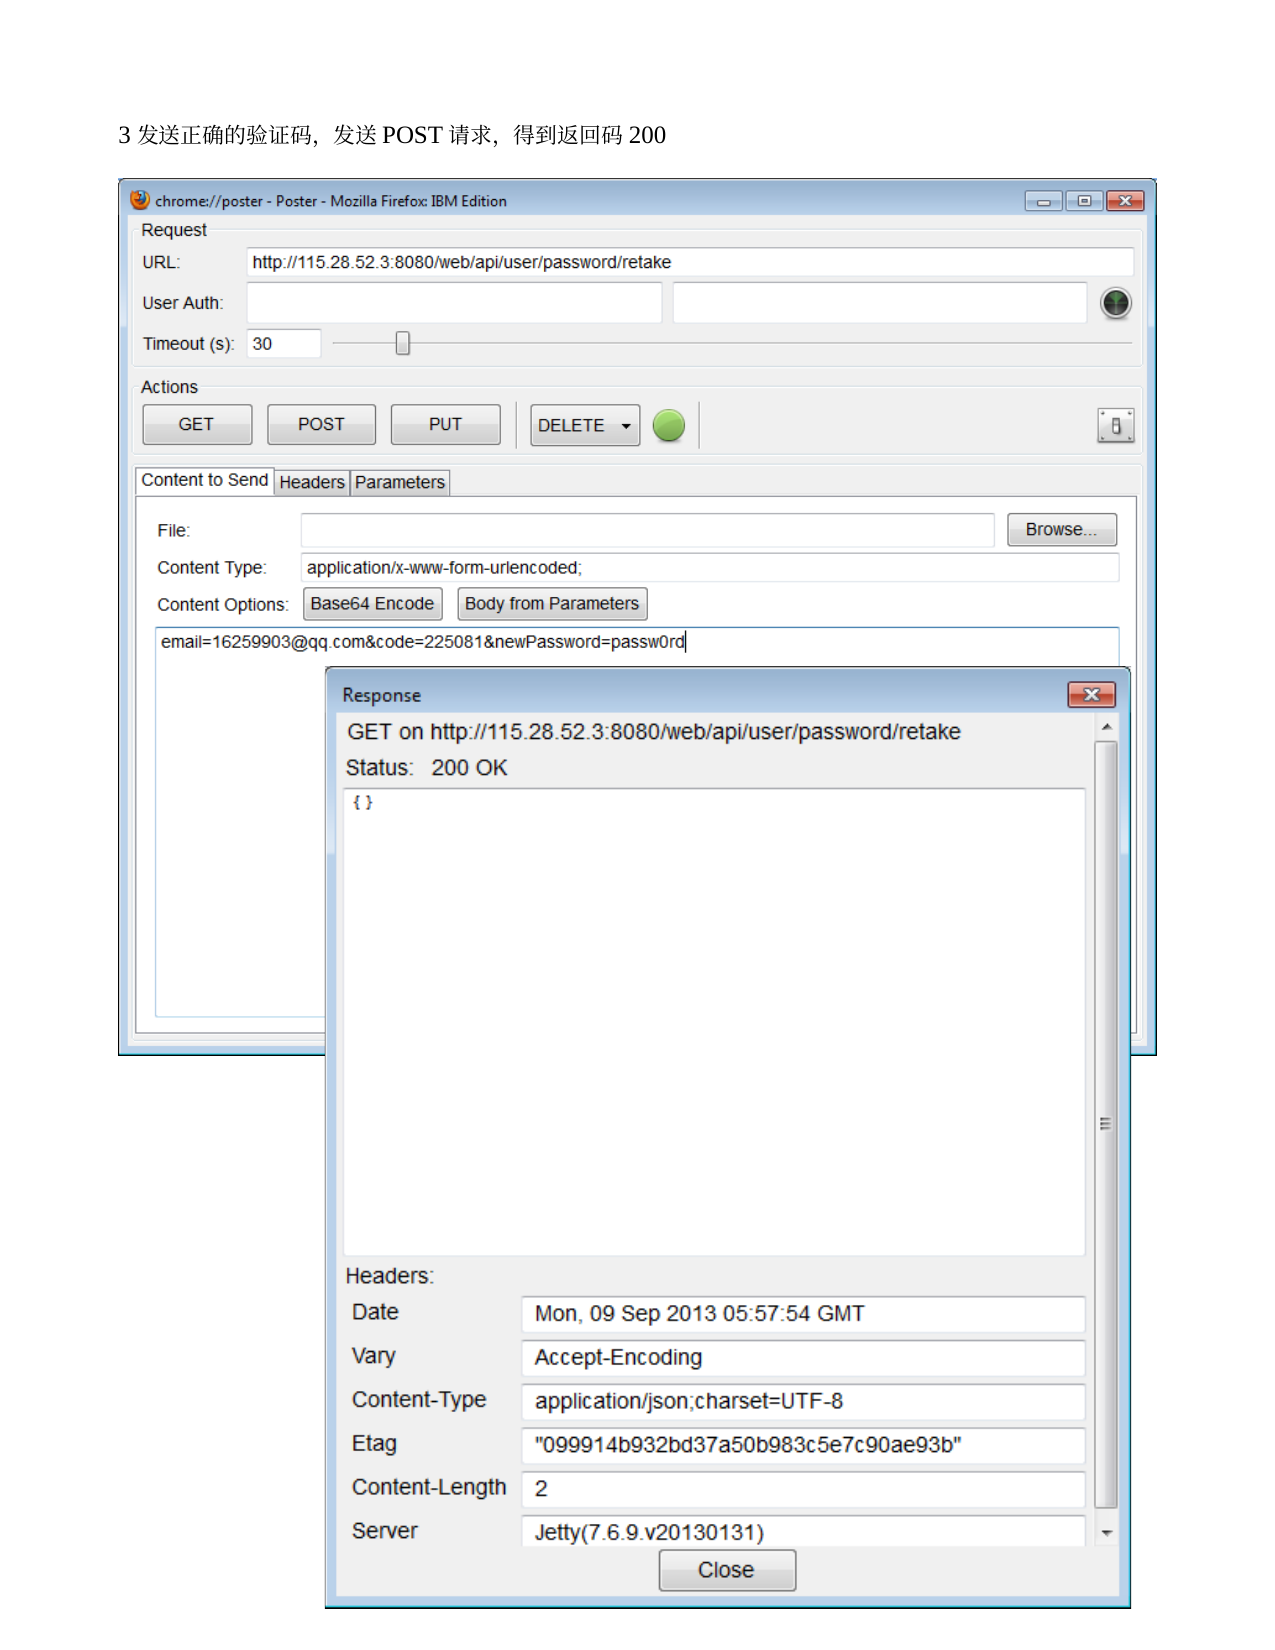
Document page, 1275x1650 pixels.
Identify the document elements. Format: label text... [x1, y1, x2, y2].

text 3 发送正确的验证码，发送POST请求，得到返回码 200 [118, 118, 1157, 149]
picture [118, 178, 1157, 1609]
